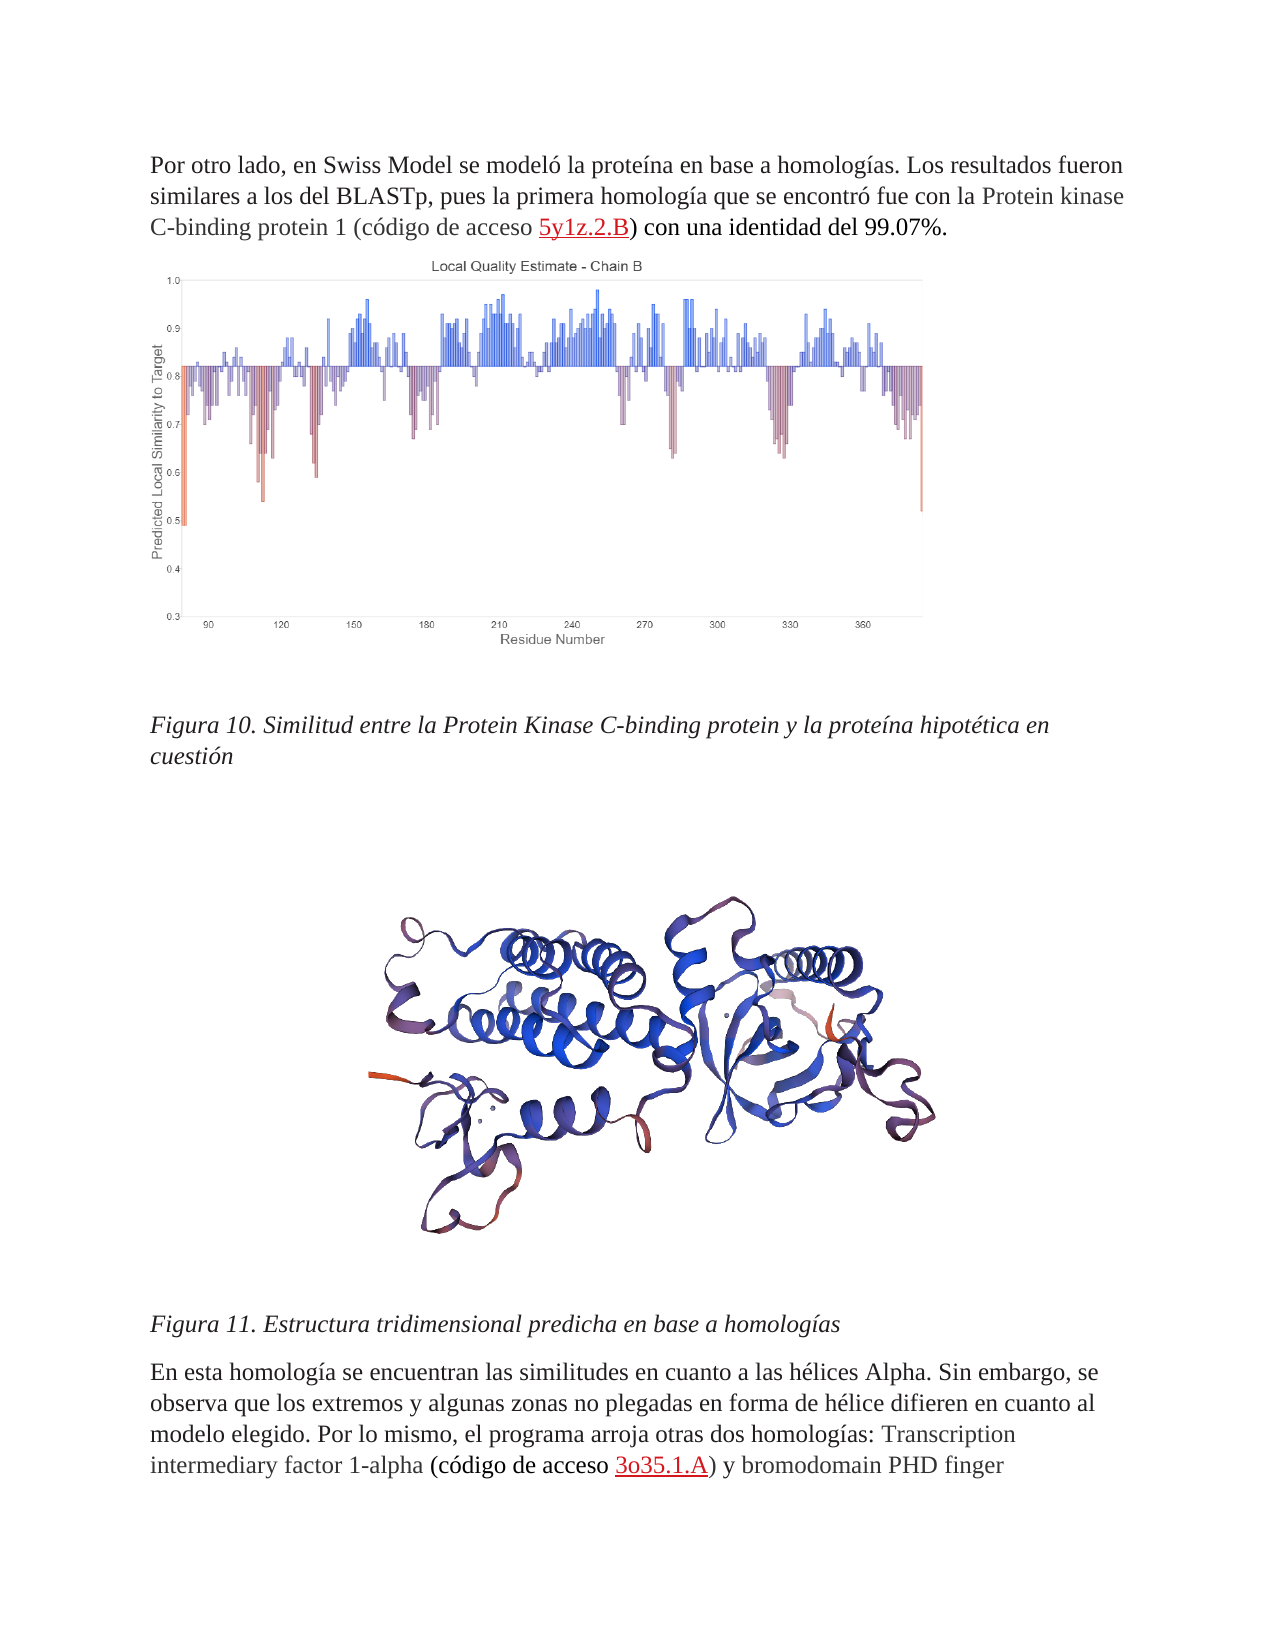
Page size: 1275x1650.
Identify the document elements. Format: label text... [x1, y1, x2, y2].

text Por otro lado, en Swiss Model se modeló la proteína en base a homologías. Los resultados fueron similares a los del BLASTp, pues la primera homología que se encontró fue con la Protein kinase C-binding protein 1 (código de acceso 5y1z.2.B) con una identidad del 99.07%. [150, 150, 1125, 241]
picture [150, 259, 923, 644]
text Figura 11. Estructura tridimensional predicha en base a homologías [150, 1309, 1125, 1338]
text En esta homología se encuentran las similitudes en cuanto a las hélices Alpha. Sin embargo, se observa que los extremos y algunas zonas no plegadas en forma de hélice difieren en cuanto al modelo elegido. Por lo mismo, el programa arroja otras dos homologías: Transcription intermediary factor 1-alpha (código de acceso 3o35.1.A) y bromodomain PHD finger [150, 1357, 1125, 1479]
picture [150, 789, 1125, 1243]
text Figura 10. Similitud entre la Protein Kinase C-binding protein y la proteína hipotética en cuestión [150, 710, 1125, 770]
